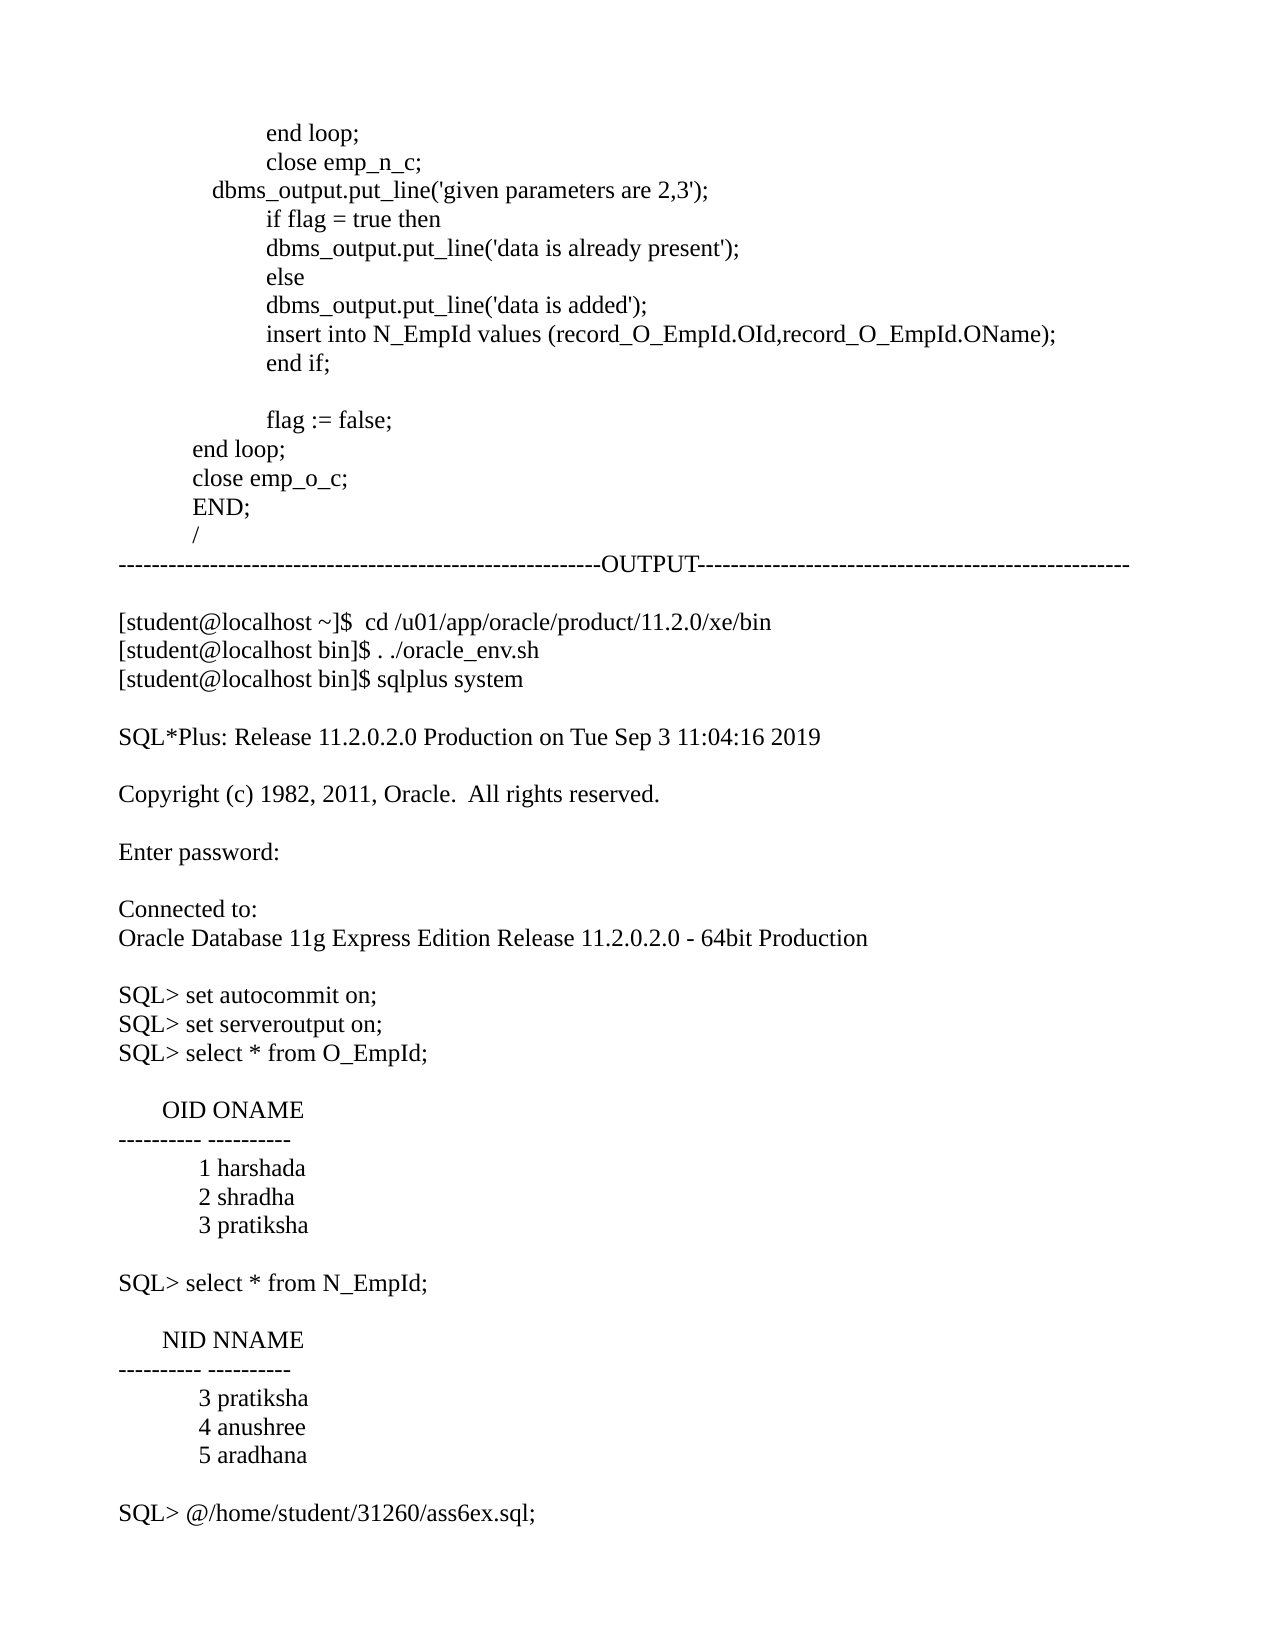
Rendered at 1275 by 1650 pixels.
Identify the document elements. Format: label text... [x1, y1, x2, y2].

text end loop; [118, 118, 1157, 147]
text end loop; [118, 434, 1157, 463]
text 4 anushree [118, 1412, 1157, 1441]
text [student@localhost ~]$ cd /u01/app/oracle/product/11.2.0/xe/bin [118, 607, 1157, 636]
text 3 pratiksha [118, 1211, 1157, 1239]
text NID NNAME [118, 1326, 1157, 1354]
text flag := false; [118, 406, 1157, 434]
text insert into N_EmpId values (record_O_EmpId.OId,record_O_EmpId.OName); [118, 319, 1157, 348]
text ---------- ---------- [118, 1354, 1157, 1383]
text close emp_o_c; [118, 463, 1157, 492]
text 3 pratiksha [118, 1383, 1157, 1412]
text END; [118, 492, 1157, 521]
text SQL> select * from N_EmpId; [118, 1268, 1157, 1297]
text SQL*Plus: Release 11.2.0.2.0 Production on Tue Sep 3 11:04:16 2019 [118, 722, 1157, 751]
text close emp_n_c; [118, 147, 1157, 176]
text 2 shradha [118, 1182, 1157, 1211]
text Copyright (c) 1982, 2011, Oracle. All rights reserved. [118, 779, 1157, 808]
text Connected to: [118, 894, 1157, 923]
text [student@localhost bin]$ . ./oracle_env.sh [118, 636, 1157, 664]
text ---------- ---------- [118, 1124, 1157, 1153]
text SQL> @/home/student/31260/ass6ex.sql; [118, 1498, 1157, 1527]
text [student@localhost bin]$ sqlplus system [118, 664, 1157, 693]
text if flag = true then [118, 204, 1157, 233]
text 5 aradhana [118, 1441, 1157, 1469]
text / [118, 521, 1157, 549]
text ----------------------------------------------------------OUTPUT---------------------------------------------------- [118, 549, 1157, 578]
text 1 harshada [118, 1153, 1157, 1182]
text dbms_output.put_line('given parameters are 2,3'); [118, 176, 1157, 204]
text OID ONAME [118, 1096, 1157, 1124]
text Oracle Database 11g Express Edition Release 11.2.0.2.0 - 64bit Production [118, 923, 1157, 952]
text Enter password: [118, 837, 1157, 866]
text dbms_output.put_line('data is already present'); [118, 233, 1157, 262]
text SQL> select * from O_EmpId; [118, 1038, 1157, 1067]
text end if; [118, 348, 1157, 377]
text SQL> set serveroutput on; [118, 1009, 1157, 1038]
text else [118, 262, 1157, 291]
text SQL> set autocommit on; [118, 981, 1157, 1009]
text dbms_output.put_line('data is added'); [118, 291, 1157, 319]
